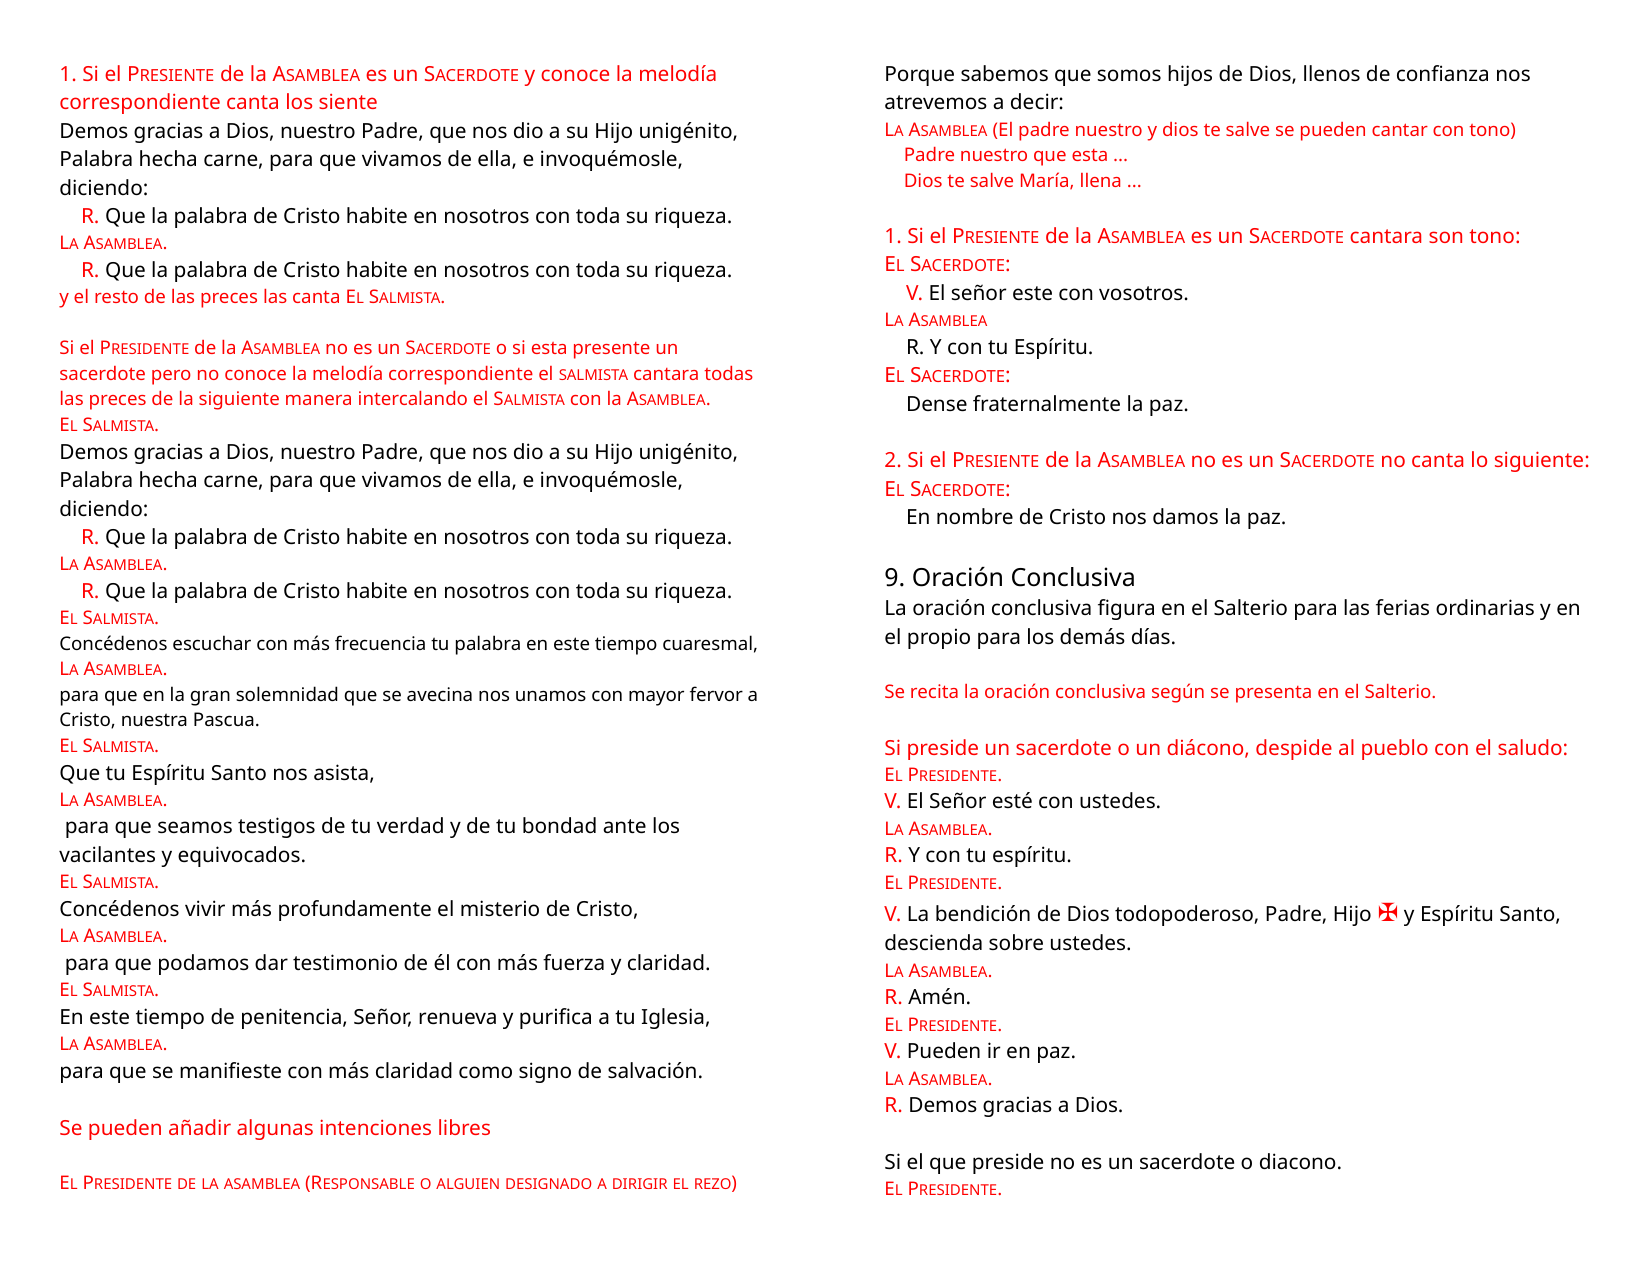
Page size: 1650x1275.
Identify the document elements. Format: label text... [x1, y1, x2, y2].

text La Asamblea [884, 306, 1591, 332]
text Si el Presidente de la Asamblea no es un Sacerdote o si esta presente un sacerdote pero no conoce la melodía correspondiente el salmista cantara todas las preces de la siguiente manera intercalando el Salmista con la Asamblea. [59, 335, 766, 411]
text R. Y con tu Espíritu. [884, 332, 1591, 360]
text La Asamblea (El padre nuestro y dios te salve se pueden cantar con tono) [884, 116, 1591, 141]
text 1. Si el Presiente de la Asamblea es un Sacerdote cantara son tono: [884, 221, 1591, 249]
text El Presidente. [884, 869, 1591, 894]
text La Asamblea. [59, 786, 766, 812]
text La Asamblea. [59, 656, 766, 681]
text Padre nuestro que esta ... [884, 141, 1591, 167]
text V. El señor este con vosotros. [884, 278, 1591, 306]
text Si el que preside no es un sacerdote o diacono. [884, 1147, 1591, 1176]
text El Presidente. [884, 1011, 1591, 1036]
text R. Que la palabra de Cristo habite en nosotros con toda su riqueza. [59, 522, 766, 551]
text El Sacerdote: [884, 360, 1591, 389]
text La Asamblea. [59, 551, 766, 576]
text En este tiempo de penitencia, Señor, renueva y purifica a tu Iglesia, [59, 1002, 766, 1030]
text La Asamblea. [59, 922, 766, 948]
text El Salmista. [59, 976, 766, 1002]
text La Asamblea. [59, 230, 766, 255]
text y el resto de las preces las canta El Salmista. [59, 284, 766, 309]
text Demos gracias a Dios, nuestro Padre, que nos dio a su Hijo unigénito, Palabra hecha carne, para que vivamos de ella, e invoquémosle, diciendo: [59, 437, 766, 522]
text V. El Señor esté con ustedes. [884, 787, 1591, 815]
text La Asamblea. [884, 815, 1591, 841]
text V. Pueden ir en paz. [884, 1036, 1591, 1065]
text El Sacerdote: [884, 249, 1591, 278]
text El Salmista. [59, 868, 766, 894]
text Demos gracias a Dios, nuestro Padre, que nos dio a su Hijo unigénito, Palabra hecha carne, para que vivamos de ella, e invoquémosle, diciendo: [59, 116, 766, 201]
text En nombre de Cristo nos damos la paz. [884, 502, 1591, 531]
text R. Demos gracias a Dios. [884, 1090, 1591, 1119]
text El Salmista. [59, 604, 766, 630]
text La oración conclusiva figura en el Salterio para las ferias ordinarias y en el propio para los demás días. [884, 593, 1591, 650]
text Concédenos escuchar con más frecuencia tu palabra en este tiempo cuaresmal, [59, 630, 766, 656]
text El Sacerdote: [884, 474, 1591, 502]
text La Asamblea. [59, 1030, 766, 1056]
text La Asamblea. [884, 957, 1591, 982]
text 9. Oración Conclusiva [884, 559, 1591, 593]
text El Presidente. [884, 761, 1591, 787]
text Se recita la oración conclusiva según se presenta en el Salterio. [884, 679, 1591, 704]
text R. Amén. [884, 982, 1591, 1011]
text Se pueden añadir algunas intenciones libres [59, 1113, 766, 1141]
text R. Y con tu espíritu. [884, 841, 1591, 869]
text La Asamblea. [884, 1065, 1591, 1090]
text El Presidente de la asamblea (Responsable o alguien designado a dirigir el rezo) [59, 1169, 766, 1195]
text para que podamos dar testimonio de él con más fuerza y claridad. [59, 948, 766, 976]
text Dios te salve María, llena ... [884, 167, 1591, 192]
text R. Que la palabra de Cristo habite en nosotros con toda su riqueza. [59, 201, 766, 230]
text El Salmista. [59, 411, 766, 437]
text El Salmista. [59, 732, 766, 758]
text 2. Si el Presiente de la Asamblea no es un Sacerdote no canta lo siguiente: [884, 446, 1591, 474]
text para que se manifieste con más claridad como signo de salvación. [59, 1056, 766, 1084]
text R. Que la palabra de Cristo habite en nosotros con toda su riqueza. [59, 255, 766, 284]
text 1. Si el Presiente de la Asamblea es un Sacerdote y conoce la melodía correspondiente canta los siente [59, 59, 766, 116]
text para que seamos testigos de tu verdad y de tu bondad ante los vacilantes y equivocados. [59, 812, 766, 868]
text Dense fraternalmente la paz. [884, 389, 1591, 417]
text R. Que la palabra de Cristo habite en nosotros con toda su riqueza. [59, 576, 766, 604]
text para que en la gran solemnidad que se avecina nos unamos con mayor fervor a Cristo, nuestra Pascua. [59, 681, 766, 732]
text Si preside un sacerdote o un diácono, despide al pueblo con el saludo: [884, 733, 1591, 761]
text Porque sabemos que somos hijos de Dios, llenos de confianza nos atrevemos a decir: [884, 59, 1591, 116]
text Concédenos vivir más profundamente el misterio de Cristo, [59, 894, 766, 922]
text V. La bendición de Dios todopoderoso, Padre, Hijo ✠ y Espíritu Santo, descienda sobre ustedes. [884, 894, 1591, 957]
text Que tu Espíritu Santo nos asista, [59, 758, 766, 786]
text El Presidente. [884, 1176, 1591, 1201]
